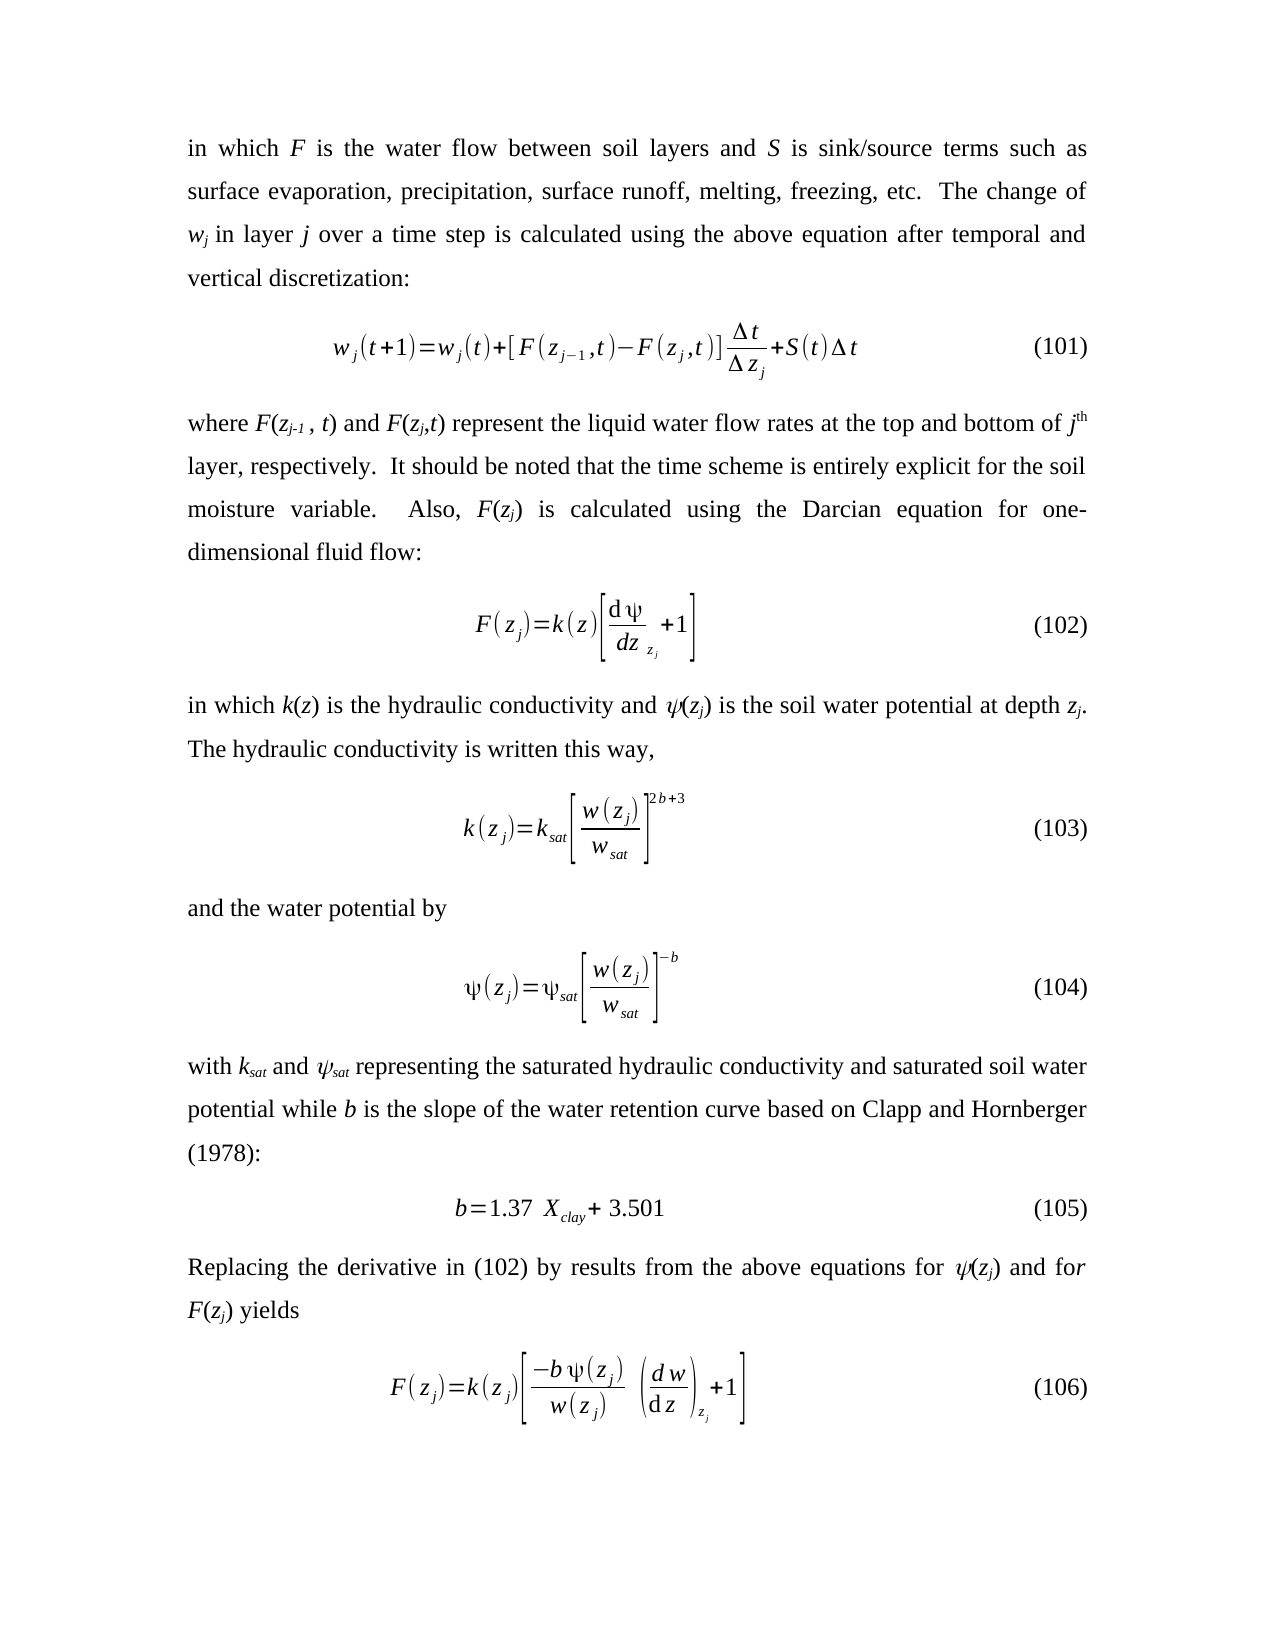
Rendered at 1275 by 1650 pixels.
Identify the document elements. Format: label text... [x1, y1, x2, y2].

text and the water potential by [187, 893, 1087, 921]
text with ksat and ysat representing the saturated hydraulic conductivity and saturated soil water potential while b is the slope of the water retention curve based on Clapp and Hornberger (1978): [187, 1051, 1087, 1166]
text (102) [187, 592, 1087, 664]
text where F(zj-1 , t) and F(zj,t) represent the liquid water flow rates at the top and bottom of jth layer, respectively. It should be noted that the time scheme is entirely explicit for the soil moisture variable. Also, F(zj) is calculated using the Darcian equation for one-dimensional fluid flow: [187, 408, 1087, 566]
text (104) [187, 948, 1087, 1025]
text (101) [187, 318, 1087, 381]
text Replacing the derivative in (102) by results from the above equations for y(zj) and for F(zj) yields [187, 1252, 1087, 1324]
text (106) [187, 1351, 1087, 1426]
text (105) [187, 1193, 1087, 1226]
text (103) [187, 789, 1087, 866]
text in which F is the water flow between soil layers and S is sink/source terms such as surface evaporation, precipitation, surface runoff, melting, freezing, etc. The change of wj in layer j over a time step is calculated using the above equation after temporal and vertical discretization: [187, 133, 1087, 291]
text in which k(z) is the hydraulic conductivity and y(zj) is the soil water potential at depth zj. The hydraulic conductivity is written this way, [187, 691, 1087, 762]
